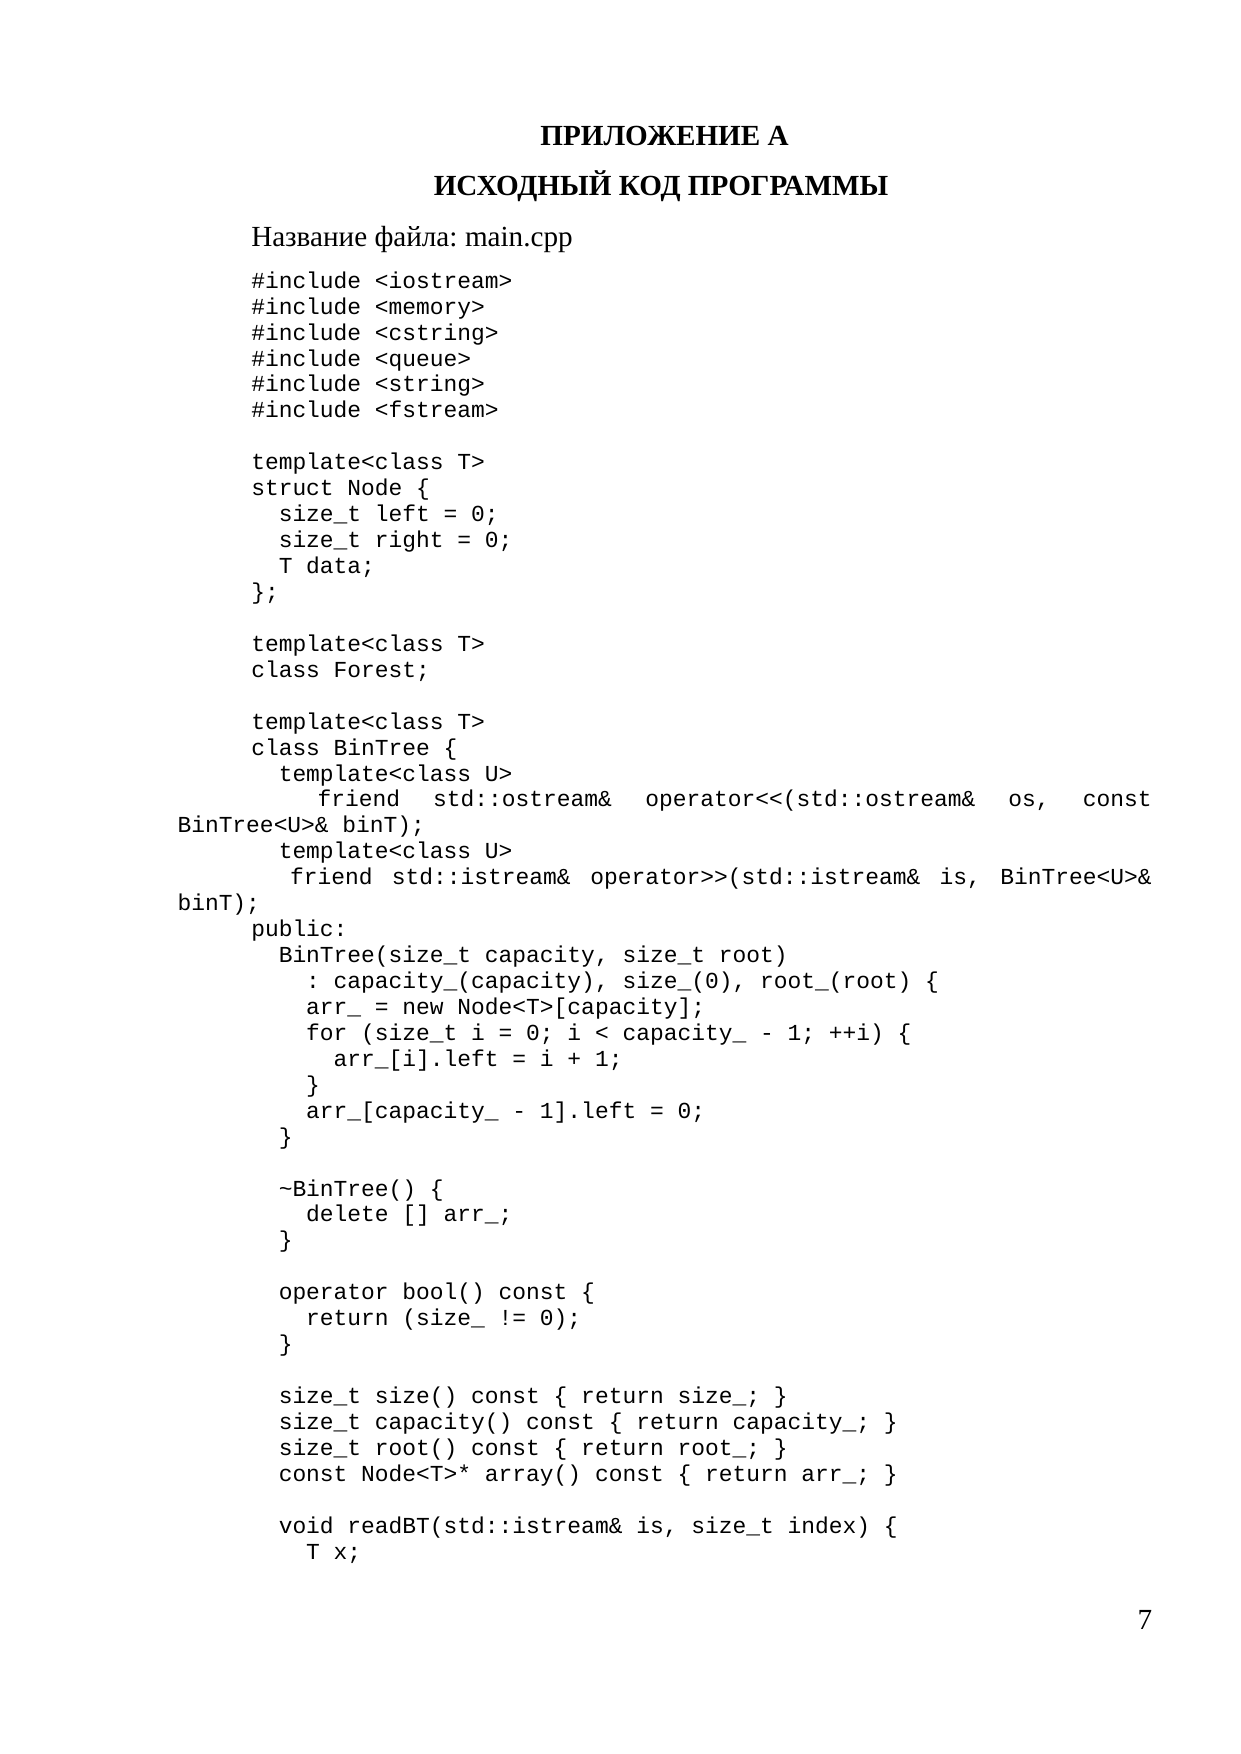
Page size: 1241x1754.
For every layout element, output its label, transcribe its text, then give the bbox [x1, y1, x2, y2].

text template<class T> [177, 451, 1152, 477]
text delete [] arr_; [177, 1203, 1152, 1229]
text } [177, 1229, 1152, 1255]
text }; [177, 580, 1152, 606]
text Название файла: main.cpp [177, 219, 1152, 252]
text T x; [177, 1540, 1152, 1566]
subtitle Приложение А Исходный код программы [177, 118, 1152, 202]
text BinTree(size_t capacity, size_t root) [177, 943, 1152, 969]
text #include <iostream> [177, 269, 1152, 295]
text #include <cstring> [177, 321, 1152, 347]
text class BinTree { [177, 736, 1152, 762]
text template<class T> [177, 632, 1152, 658]
text arr_[i].left = i + 1; [177, 1047, 1152, 1073]
text class Forest; [177, 658, 1152, 684]
text template<class T> [177, 710, 1152, 736]
text size_t root() const { return root_; } [177, 1436, 1152, 1462]
text arr_[capacity_ - 1].left = 0; [177, 1099, 1152, 1125]
text #include <queue> [177, 347, 1152, 373]
text const Node<T>* array() const { return arr_; } [177, 1462, 1152, 1488]
text size_t capacity() const { return capacity_; } [177, 1410, 1152, 1436]
text } [177, 1332, 1152, 1358]
text } [177, 1125, 1152, 1151]
text : capacity_(capacity), size_(0), root_(root) { [177, 969, 1152, 995]
text size_t size() const { return size_; } [177, 1384, 1152, 1410]
text friend std::istream& operator>>(std::istream& is, BinTree<U>& binT); [177, 866, 1152, 917]
text friend std::ostream& operator<<(std::ostream& os, const BinTree<U>& binT); [177, 788, 1152, 840]
text struct Node { [177, 477, 1152, 502]
text size_t left = 0; [177, 502, 1152, 528]
text void readBT(std::istream& is, size_t index) { [177, 1514, 1152, 1540]
text public: [177, 917, 1152, 943]
text size_t right = 0; [177, 528, 1152, 554]
text arr_ = new Node<T>[capacity]; [177, 995, 1152, 1021]
text #include <fstream> [177, 399, 1152, 425]
text template<class U> [177, 840, 1152, 866]
text T data; [177, 554, 1152, 580]
text template<class U> [177, 762, 1152, 788]
text operator bool() const { [177, 1281, 1152, 1307]
text return (size_ != 0); [177, 1307, 1152, 1332]
text for (size_t i = 0; i < capacity_ - 1; ++i) { [177, 1021, 1152, 1047]
text } [177, 1073, 1152, 1099]
text #include <string> [177, 373, 1152, 399]
text #include <memory> [177, 295, 1152, 321]
text ~BinTree() { [177, 1177, 1152, 1203]
